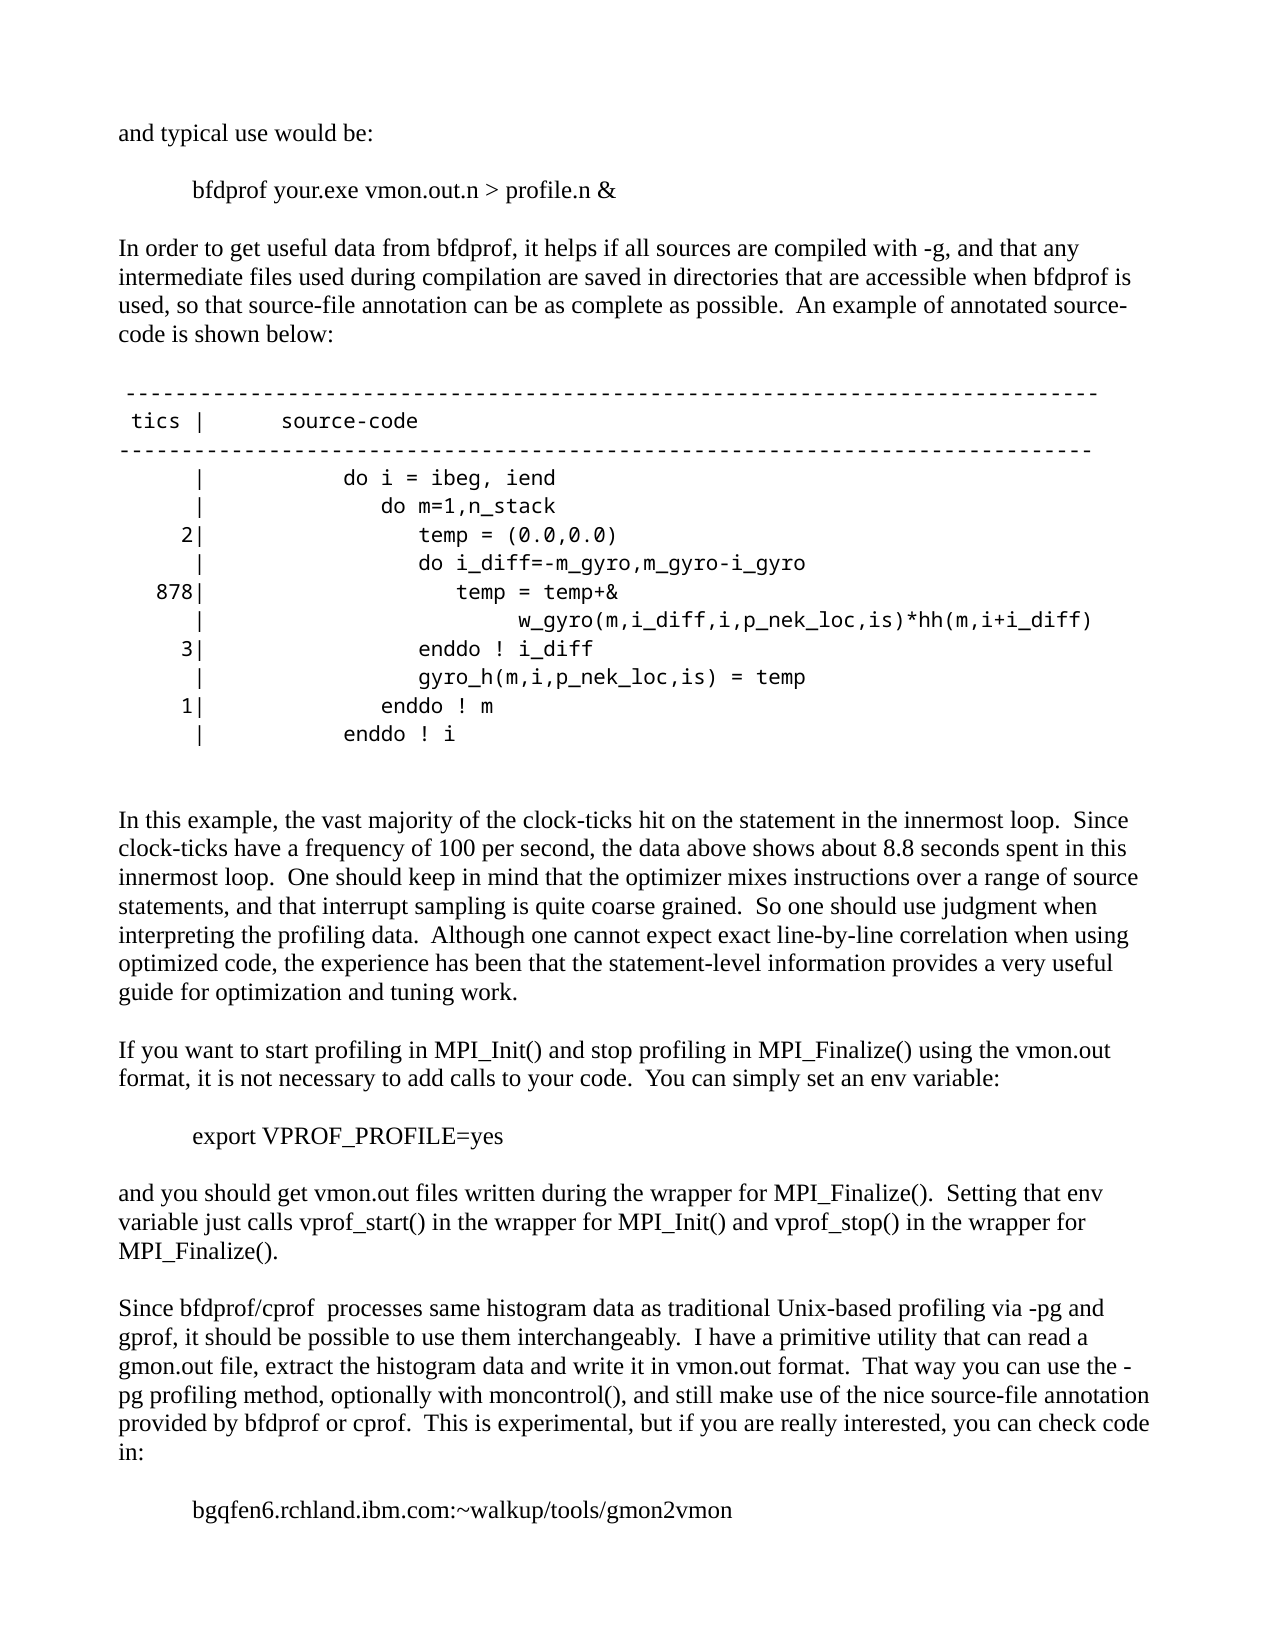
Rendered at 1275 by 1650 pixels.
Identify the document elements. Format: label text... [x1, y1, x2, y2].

text | w_gyro(m,i_diff,i,p_nek_loc,is)*hh(m,i+i_diff) [118, 605, 1157, 634]
text | do m=1,n_stack [118, 492, 1157, 520]
text ------------------------------------------------------------------------------ [118, 377, 1157, 406]
text 3| enddo ! i_diff [118, 634, 1157, 662]
text bfdprof your.exe vmon.out.n > profile.n & [118, 176, 1157, 204]
text | enddo ! i [118, 719, 1157, 748]
text Since bfdprof/cprof processes same histogram data as traditional Unix-based profiling via -pg and gprof, it should be possible to use them interchangeably. I have a primitive utility that can read a gmon.out file, extract the histogram data and write it in vmon.out format. That way you can use the -pg profiling method, optionally with moncontrol(), and still make use of the nice source-file annotation provided by bfdprof or cprof. This is experimental, but if you are really interested, you can check code in: [118, 1293, 1157, 1466]
text and you should get vmon.out files written during the wrapper for MPI_Finalize(). Setting that env variable just calls vprof_start() in the wrapper for MPI_Init() and vprof_stop() in the wrapper for MPI_Finalize(). [118, 1178, 1157, 1265]
text tics | source-code [118, 406, 1157, 435]
text | do i_diff=-m_gyro,m_gyro-i_gyro [118, 548, 1157, 577]
text 878| temp = temp+& [118, 577, 1157, 605]
text and typical use would be: [118, 118, 1157, 147]
text bgqfen6.rchland.ibm.com:~walkup/tools/gmon2vmon [118, 1495, 1157, 1523]
text 2| temp = (0.0,0.0) [118, 520, 1157, 548]
text | do i = ibeg, iend [118, 463, 1157, 492]
text export VPROF_PROFILE=yes [118, 1121, 1157, 1150]
text | gyro_h(m,i,p_nek_loc,is) = temp [118, 662, 1157, 691]
text In order to get useful data from bfdprof, it helps if all sources are compiled with -g, and that any intermediate files used during compilation are saved in directories that are accessible when bfdprof is used, so that source-file annotation can be as complete as possible. An example of annotated source-code is shown below: [118, 233, 1157, 348]
text In this example, the vast majority of the clock-ticks hit on the statement in the innermost loop. Since clock-ticks have a frequency of 100 per second, the data above shows about 8.8 seconds spent in this innermost loop. One should keep in mind that the optimizer mixes instructions over a range of source statements, and that interrupt sampling is quite coarse grained. So one should use judgment when interpreting the profiling data. Although one cannot expect exact line-by-line correlation when using optimized code, the experience has been that the statement-level information provides a very useful guide for optimization and tuning work. [118, 805, 1157, 1006]
text ------------------------------------------------------------------------------ [118, 435, 1157, 463]
text If you want to start profiling in MPI_Init() and stop profiling in MPI_Finalize() using the vmon.out format, it is not necessary to add calls to your code. You can simply set an env variable: [118, 1035, 1157, 1092]
text 1| enddo ! m [118, 691, 1157, 719]
